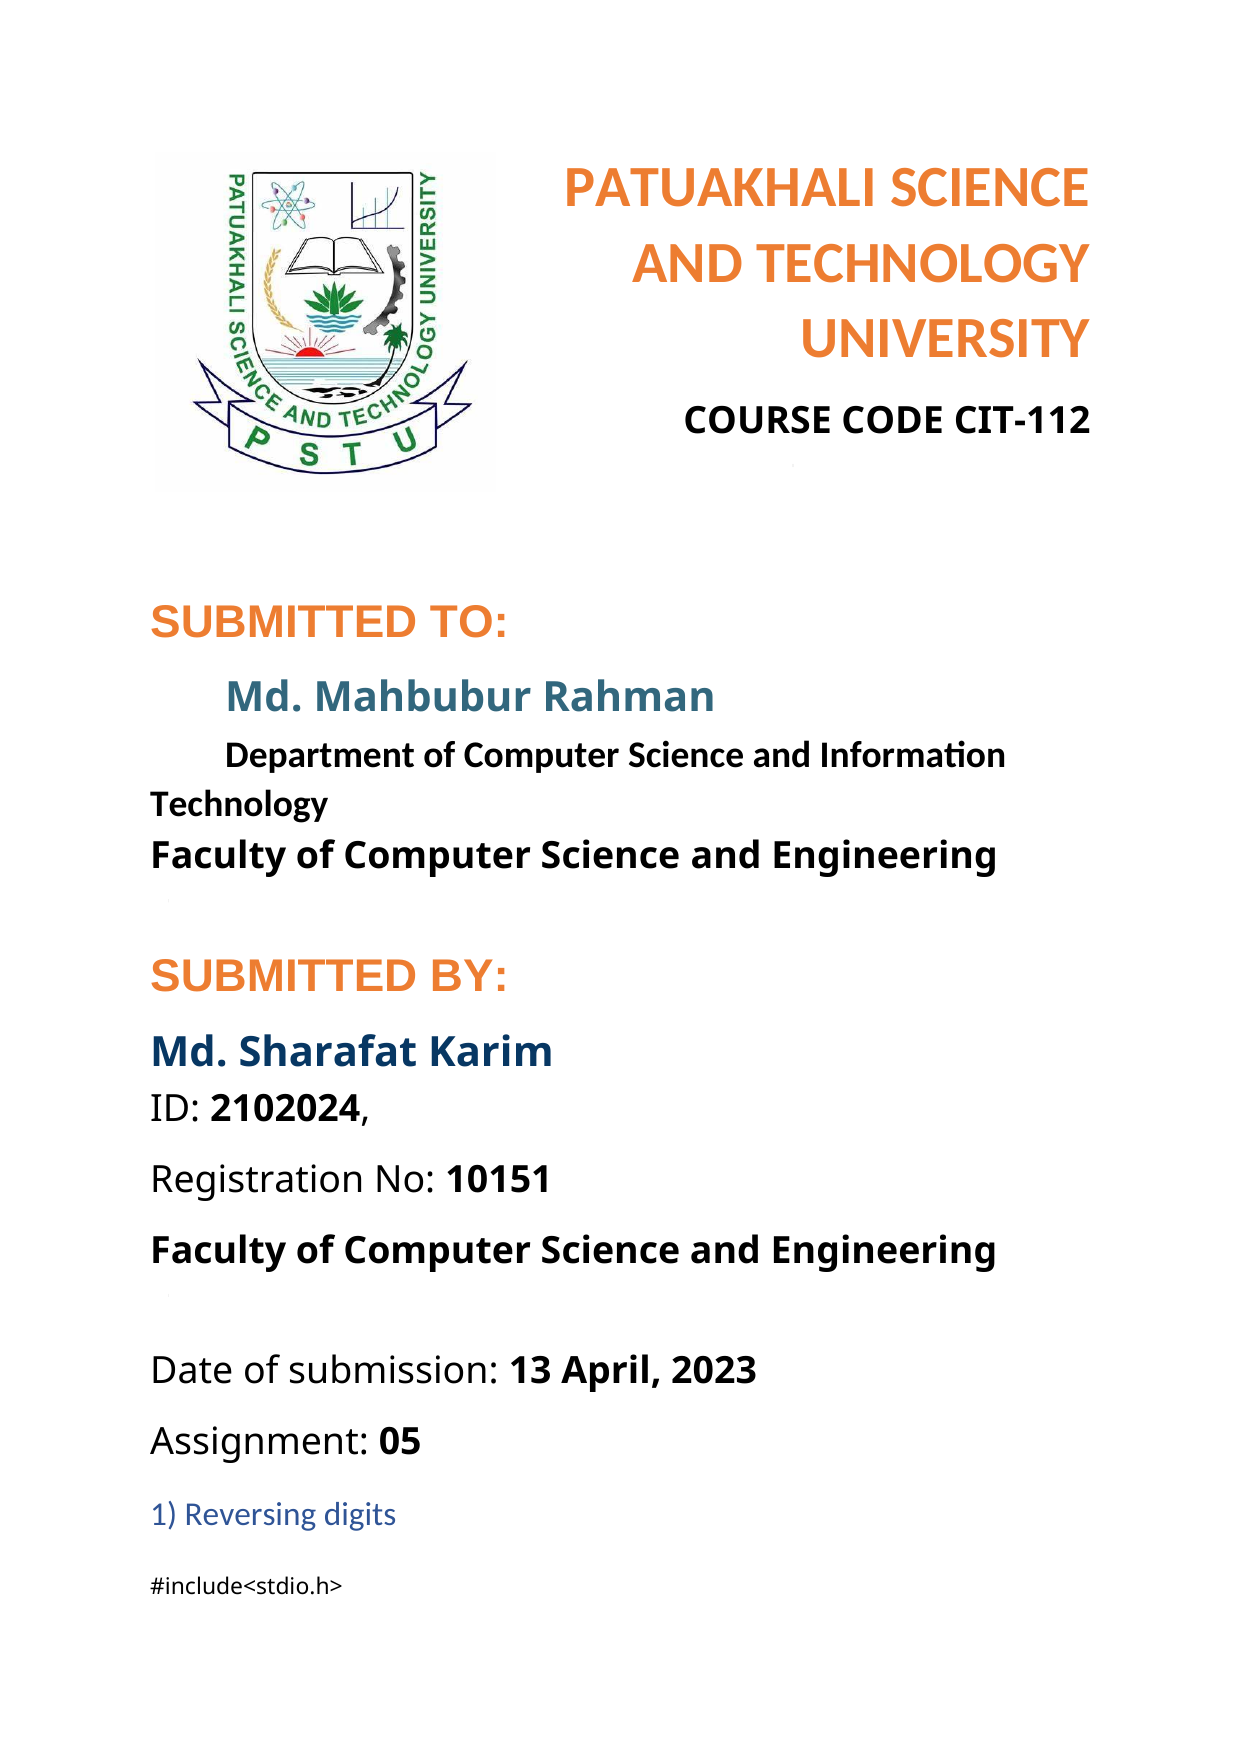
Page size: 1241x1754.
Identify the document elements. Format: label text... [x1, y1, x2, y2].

text Md. Sharafat Karim [150, 1021, 1090, 1078]
text PATUAKHALI SCIENCE AND TECHNOLOGY UNIVERSITY [150, 150, 1090, 372]
subtitle Department of Computer Science and Information Technology [150, 731, 1090, 826]
picture [154, 152, 496, 493]
subtitle 1) Reversing digits [150, 1493, 1090, 1534]
text Faculty of Computer Science and Engineering [150, 828, 1090, 879]
text SUBMITTED TO: [150, 594, 1090, 647]
text Registration No: 10151 [150, 1152, 1090, 1203]
text SUBMITTED BY: [150, 949, 1090, 1002]
text COURSE CODE CIT-112 [496, 393, 1090, 444]
text Date of submission: 13 April, 2023 [150, 1343, 1090, 1394]
subtitle Md. Mahbubur Rahman [150, 667, 1090, 724]
text Faculty of Computer Science and Engineering [150, 1223, 1090, 1274]
text ID: 2102024, [150, 1082, 1090, 1133]
text Assignment: 05 [150, 1414, 1090, 1465]
text #include<stdio.h> [150, 1569, 1090, 1601]
